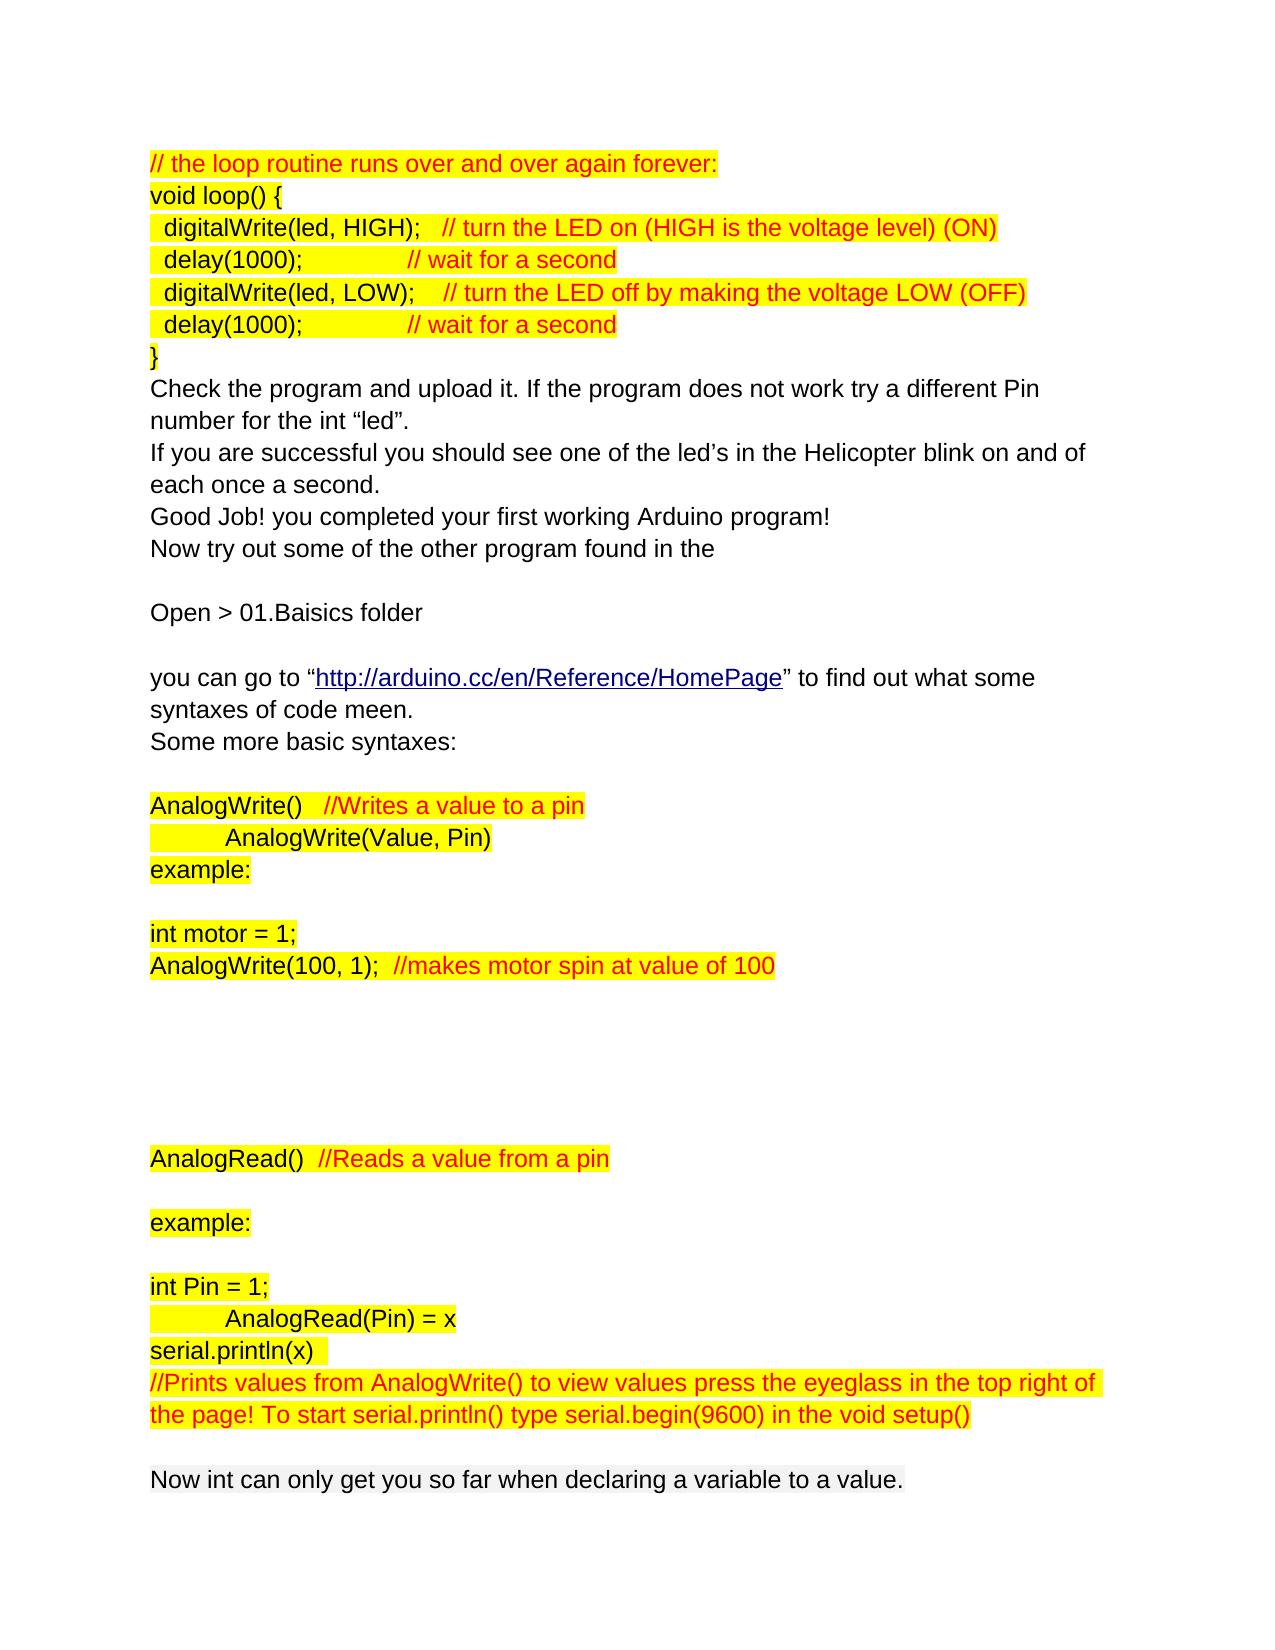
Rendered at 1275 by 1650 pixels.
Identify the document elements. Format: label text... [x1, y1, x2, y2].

text int motor = 1; [150, 920, 1125, 948]
text delay(1000); // wait for a second [150, 246, 1125, 274]
text int Pin = 1; [150, 1273, 1125, 1301]
text digitalWrite(led, LOW); // turn the LED off by making the voltage LOW (OFF) [150, 278, 1125, 306]
text example: [150, 1177, 1125, 1237]
text //Prints values from AnalogWrite() to view values press the eyeglass in the top right of the page! To start serial.println() type serial.begin(9600) in the void setup() [150, 1369, 1125, 1429]
text serial.println(x) [150, 1337, 1125, 1365]
text // the loop routine runs over and over again forever: [150, 150, 1125, 178]
text Now try out some of the other program found in the [150, 535, 1125, 563]
text AnalogWrite(100, 1); //makes motor spin at value of 100 [150, 952, 1125, 980]
text digitalWrite(led, HIGH); // turn the LED on (HIGH is the voltage level) (ON) [150, 214, 1125, 242]
text AnalogRead() //Reads a value from a pin [150, 1144, 1125, 1172]
text AnalogWrite(Value, Pin) [150, 824, 1125, 852]
text Good Job! you completed your first working Arduino program! [150, 503, 1125, 531]
text delay(1000); // wait for a second [150, 310, 1125, 338]
text AnalogRead(Pin) = x [150, 1305, 1125, 1333]
text you can go to “http://arduino.cc/en/Reference/HomePage” to find out what some syntaxes of code meen. Some more basic syntaxes: [150, 663, 1125, 755]
text void loop() { [150, 182, 1125, 210]
text If you are successful you should see one of the led’s in the Helicopter blink on and of each once a second. [150, 439, 1125, 499]
text Open > 01.Baisics folder [150, 599, 1125, 627]
text example: [150, 856, 1125, 884]
text } [150, 342, 1125, 370]
text Now int can only get you so far when declaring a variable to a value. [150, 1465, 1125, 1493]
text AnalogWrite() //Writes a value to a pin [150, 792, 1125, 819]
text Check the program and upload it. If the program does not work try a different Pin number for the int “led”. [150, 374, 1125, 434]
